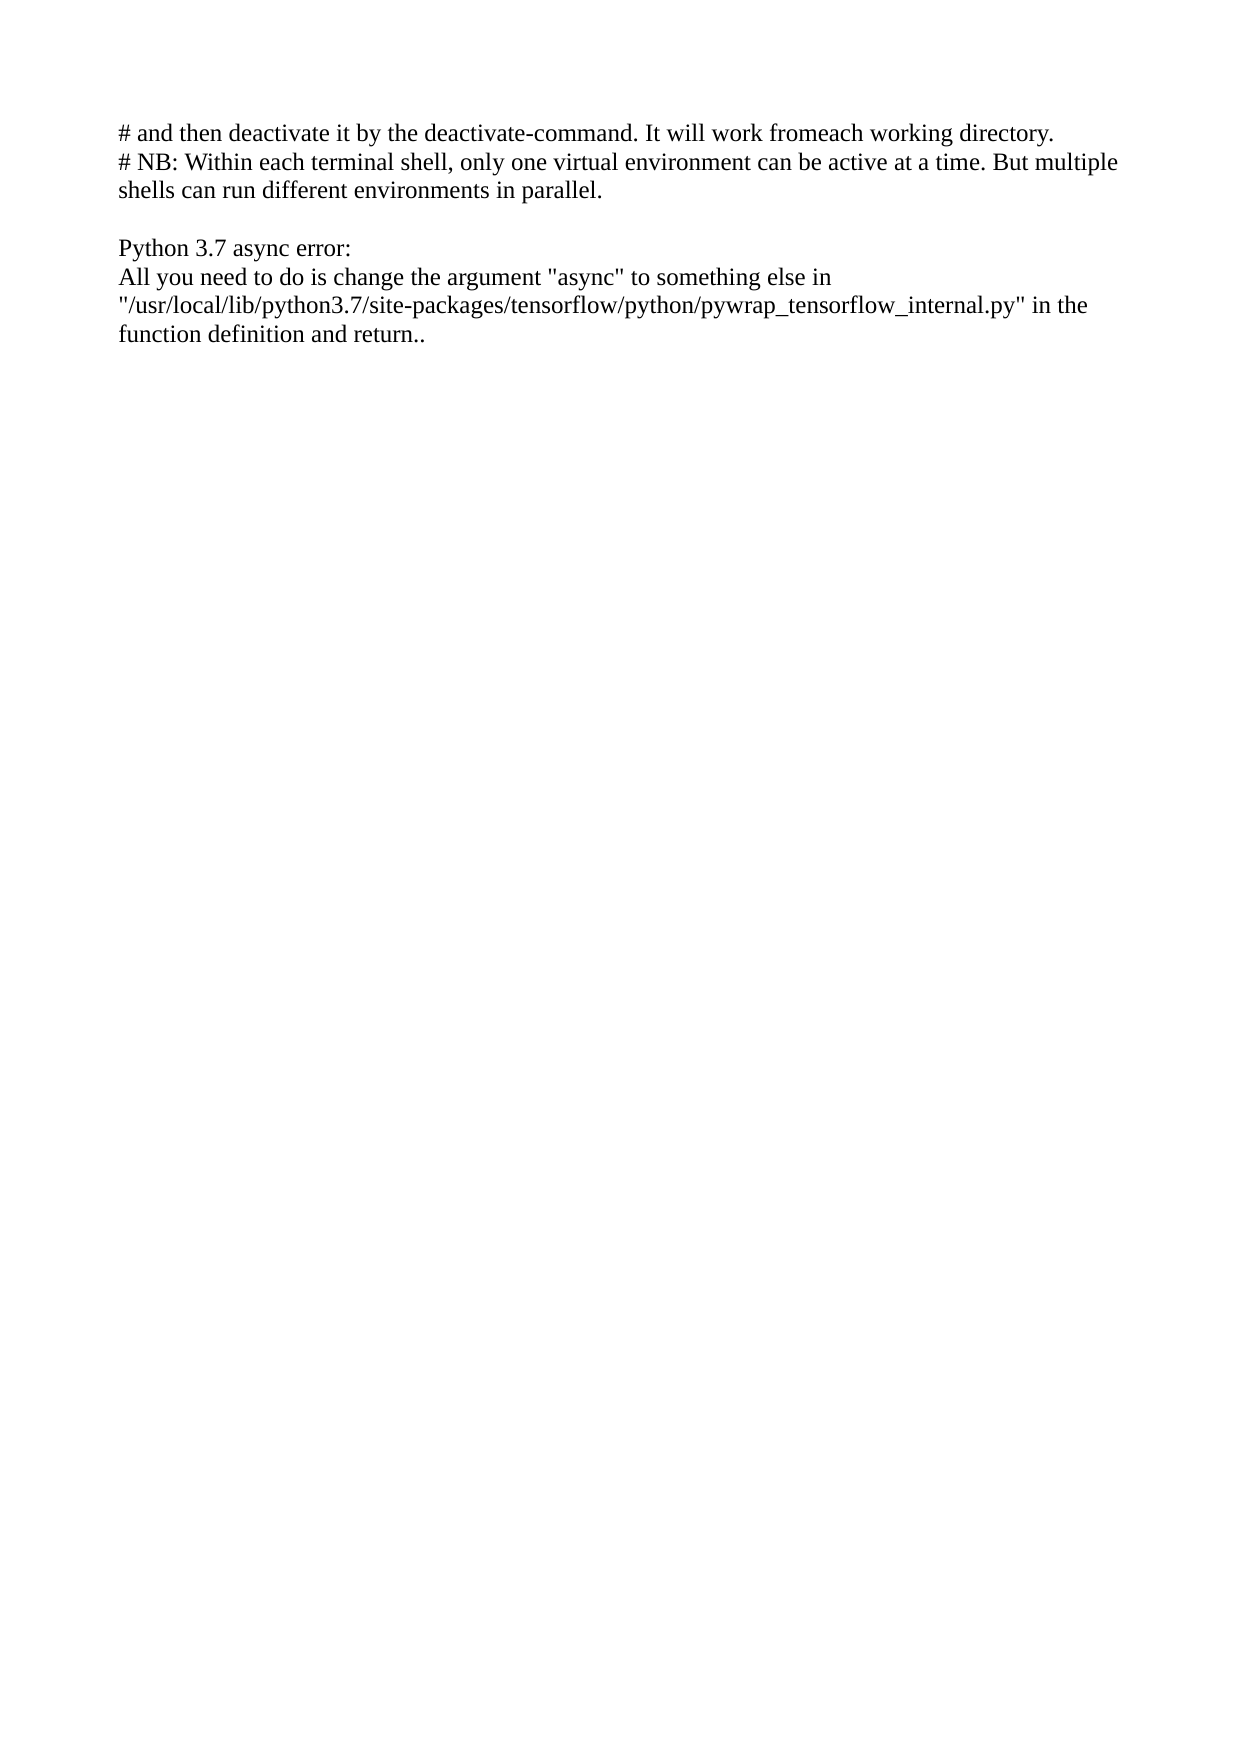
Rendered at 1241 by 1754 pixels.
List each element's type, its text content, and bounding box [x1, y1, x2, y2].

text Python 3.7 async error: [118, 233, 1122, 262]
text All you need to do is change the argument "async" to something else in "/usr/local/lib/python3.7/site-packages/tensorflow/python/pywrap_tensorflow_internal.py" in the function definition and return.. [118, 262, 1122, 348]
text # and then deactivate it by the deactivate-command. It will work fromeach working directory. [118, 118, 1122, 147]
text # NB: Within each terminal shell, only one virtual environment can be active at a time. But multiple shells can run different environments in parallel. [118, 147, 1122, 204]
